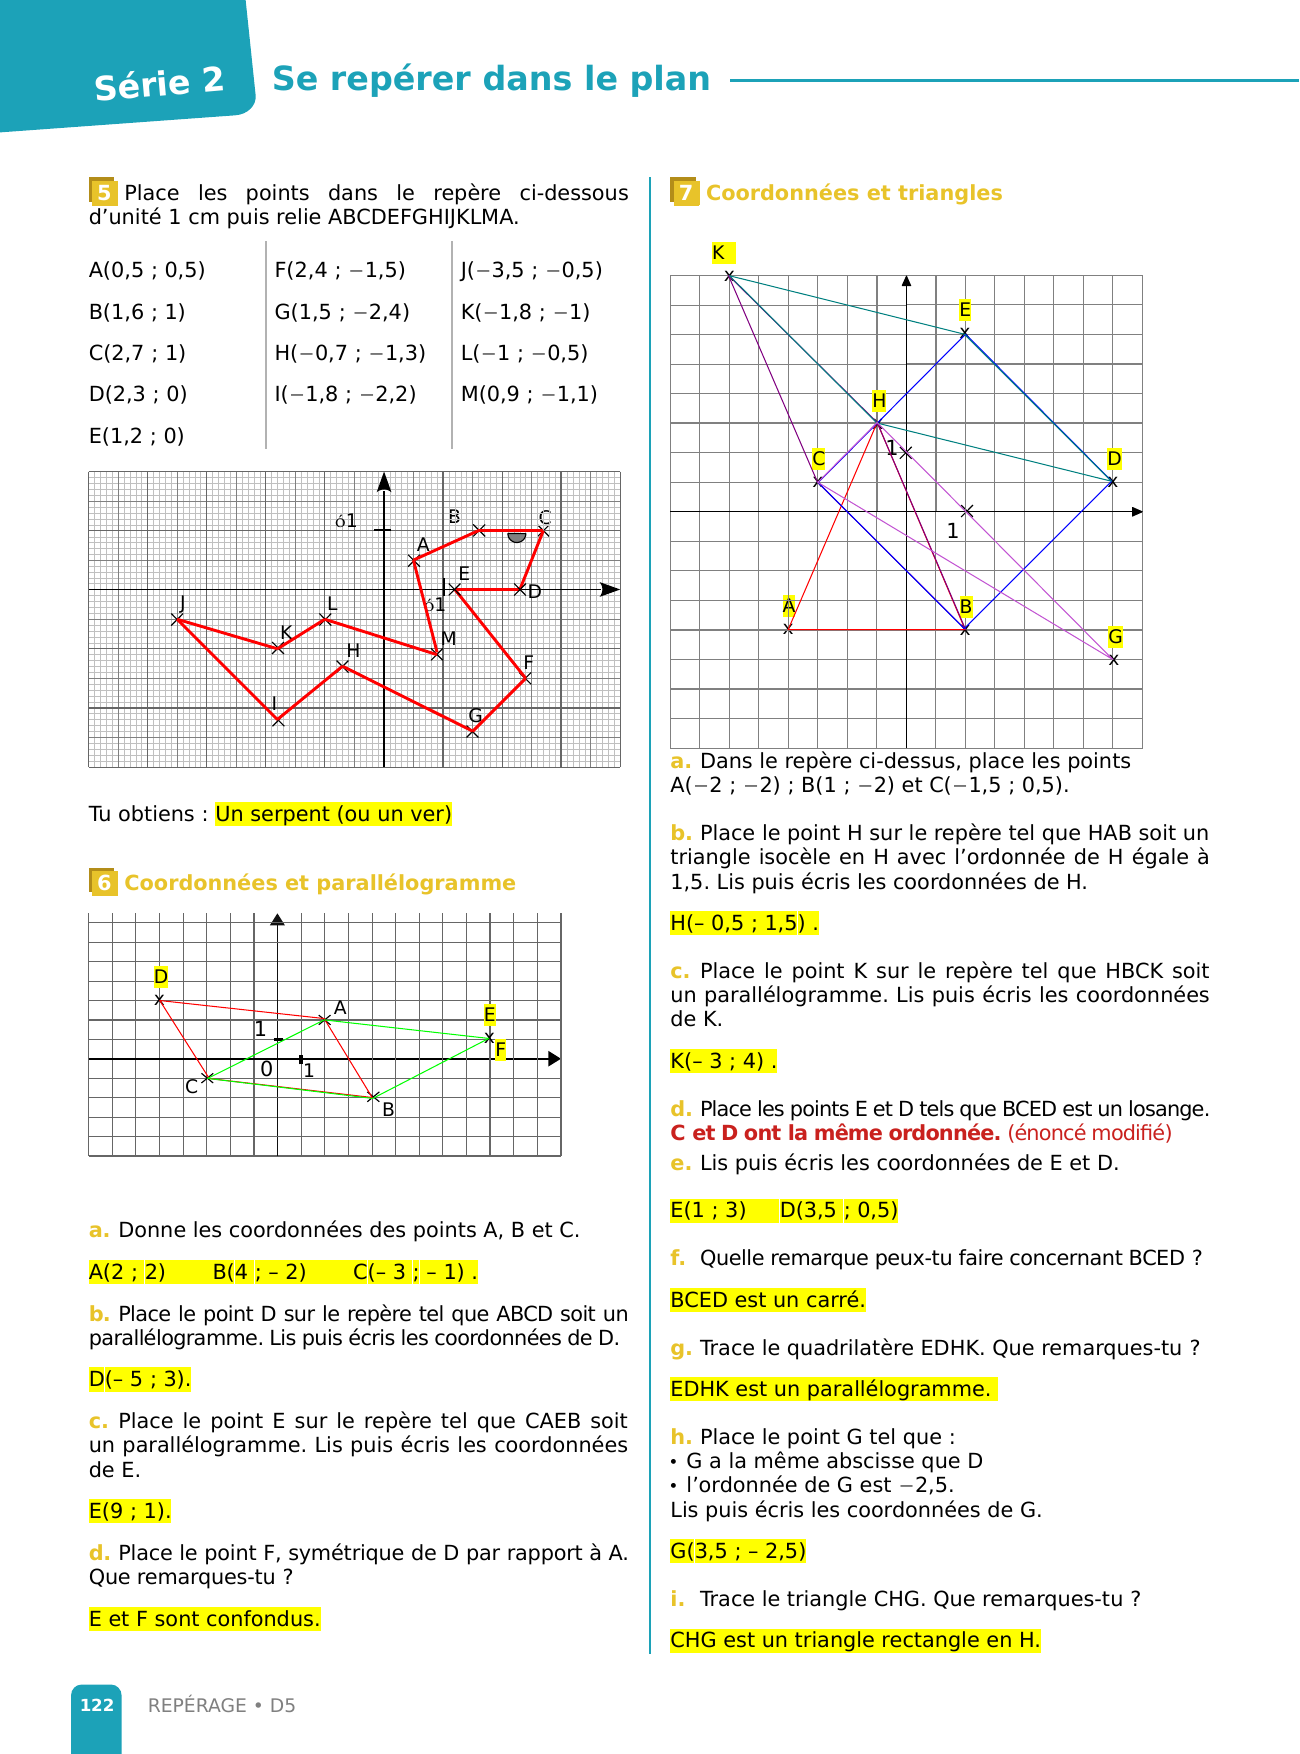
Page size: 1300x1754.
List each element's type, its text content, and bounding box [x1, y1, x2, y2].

text F(2,4 ; −1,5) [274, 241, 443, 283]
list G(3,5 ; – 2,5) [670, 1522, 1211, 1563]
list Place les points E et D tels que BCED est un losange. C et D ont la même ordonnée. (énoncé modifié) [670, 1097, 1211, 1145]
subtitle Place les points dans le repère ci-dessous d’unité 1 cm puis relie ABCDEFGHIJKLMA. [88, 177, 629, 229]
list E et F sont confondus. [88, 1590, 629, 1631]
text D(2,3 ; 0) [88, 365, 257, 407]
text Lis puis écris les coordonnées de G. [670, 1498, 1211, 1522]
text BCED est un carré. [670, 1271, 1211, 1312]
list Lis puis écris les coordonnées de E et D. [670, 1151, 1211, 1176]
list l’ordonnée de G est −2,5. [670, 1473, 1211, 1498]
list Place le point F, symétrique de D par rapport à A. Que remarques-tu ? [88, 1541, 629, 1590]
text E(1 ; 3) D(3,5 ; 0,5) [670, 1181, 1211, 1223]
list H(– 0,5 ; 1,5) . [670, 894, 1211, 935]
list Place le point H sur le repère tel que HAB soit un triangle isocèle en H avec l’ordonnée de H égale à 1,5. Lis puis écris les coordonnées de H. [670, 821, 1211, 894]
list Place le point E sur le repère tel que CAEB soit un parallélogramme. Lis puis écris les coordonnées de E. [88, 1409, 629, 1482]
text A(0,5 ; 0,5) [88, 241, 257, 283]
text C(2,7 ; 1) [88, 324, 257, 365]
list EDHK est un parallélogramme. [670, 1360, 1211, 1401]
subtitle Coordonnées et parallélogramme [114, 868, 629, 896]
text E(9 ; 1). [88, 1482, 629, 1523]
text L(−1 ; −0,5) [461, 324, 629, 365]
text I(−1,8 ; −2,2) [274, 365, 443, 407]
text D(– 5 ; 3). [88, 1350, 629, 1392]
list Tu obtiens : Un serpent (ou un ver) [88, 785, 629, 826]
text B(1,6 ; 1) [88, 283, 257, 324]
text M(0,9 ; −1,1) [461, 365, 629, 407]
list Trace le triangle CHG. Que remarques-tu ? [670, 1587, 1211, 1611]
list Donne les coordonnées des points A, B et C. [88, 1218, 629, 1243]
text H(−0,7 ; −1,3) [274, 324, 443, 365]
list Dans le repère ci-dessus, place les points A(−2 ; −2) ; B(1 ; −2) et C(−1,5 ; 0,5). [670, 749, 1211, 797]
list Trace le quadrilatère EDHK. Que remarques-tu ? [670, 1336, 1211, 1360]
list A(2 ; 2) B(4 ; – 2) C(– 3 ; – 1) . [88, 1243, 629, 1284]
text G(1,5 ; −2,4) [274, 283, 443, 324]
text J(−3,5 ; −0,5) [461, 241, 629, 283]
list Place le point D sur le repère tel que ABCD soit un parallélogramme. Lis puis écris les coordonnées de D. [88, 1302, 629, 1350]
list Quelle remarque peux-tu faire concernant BCED ? [670, 1246, 1211, 1271]
list K(– 3 ; 4) . [670, 1032, 1211, 1073]
subtitle Coordonnées et triangles [696, 177, 1211, 205]
list G a la même abscisse que D [670, 1449, 1211, 1473]
list Place le point K sur le repère tel que HBCK soit un parallélogramme. Lis puis écris les coordonnées de K. [670, 959, 1211, 1032]
text K(−1,8 ; −1) [461, 283, 629, 324]
list Place le point G tel que : [670, 1425, 1211, 1449]
text CHG est un triangle rectangle en H. [670, 1611, 1211, 1653]
text E(1,2 ; 0) [88, 407, 257, 448]
